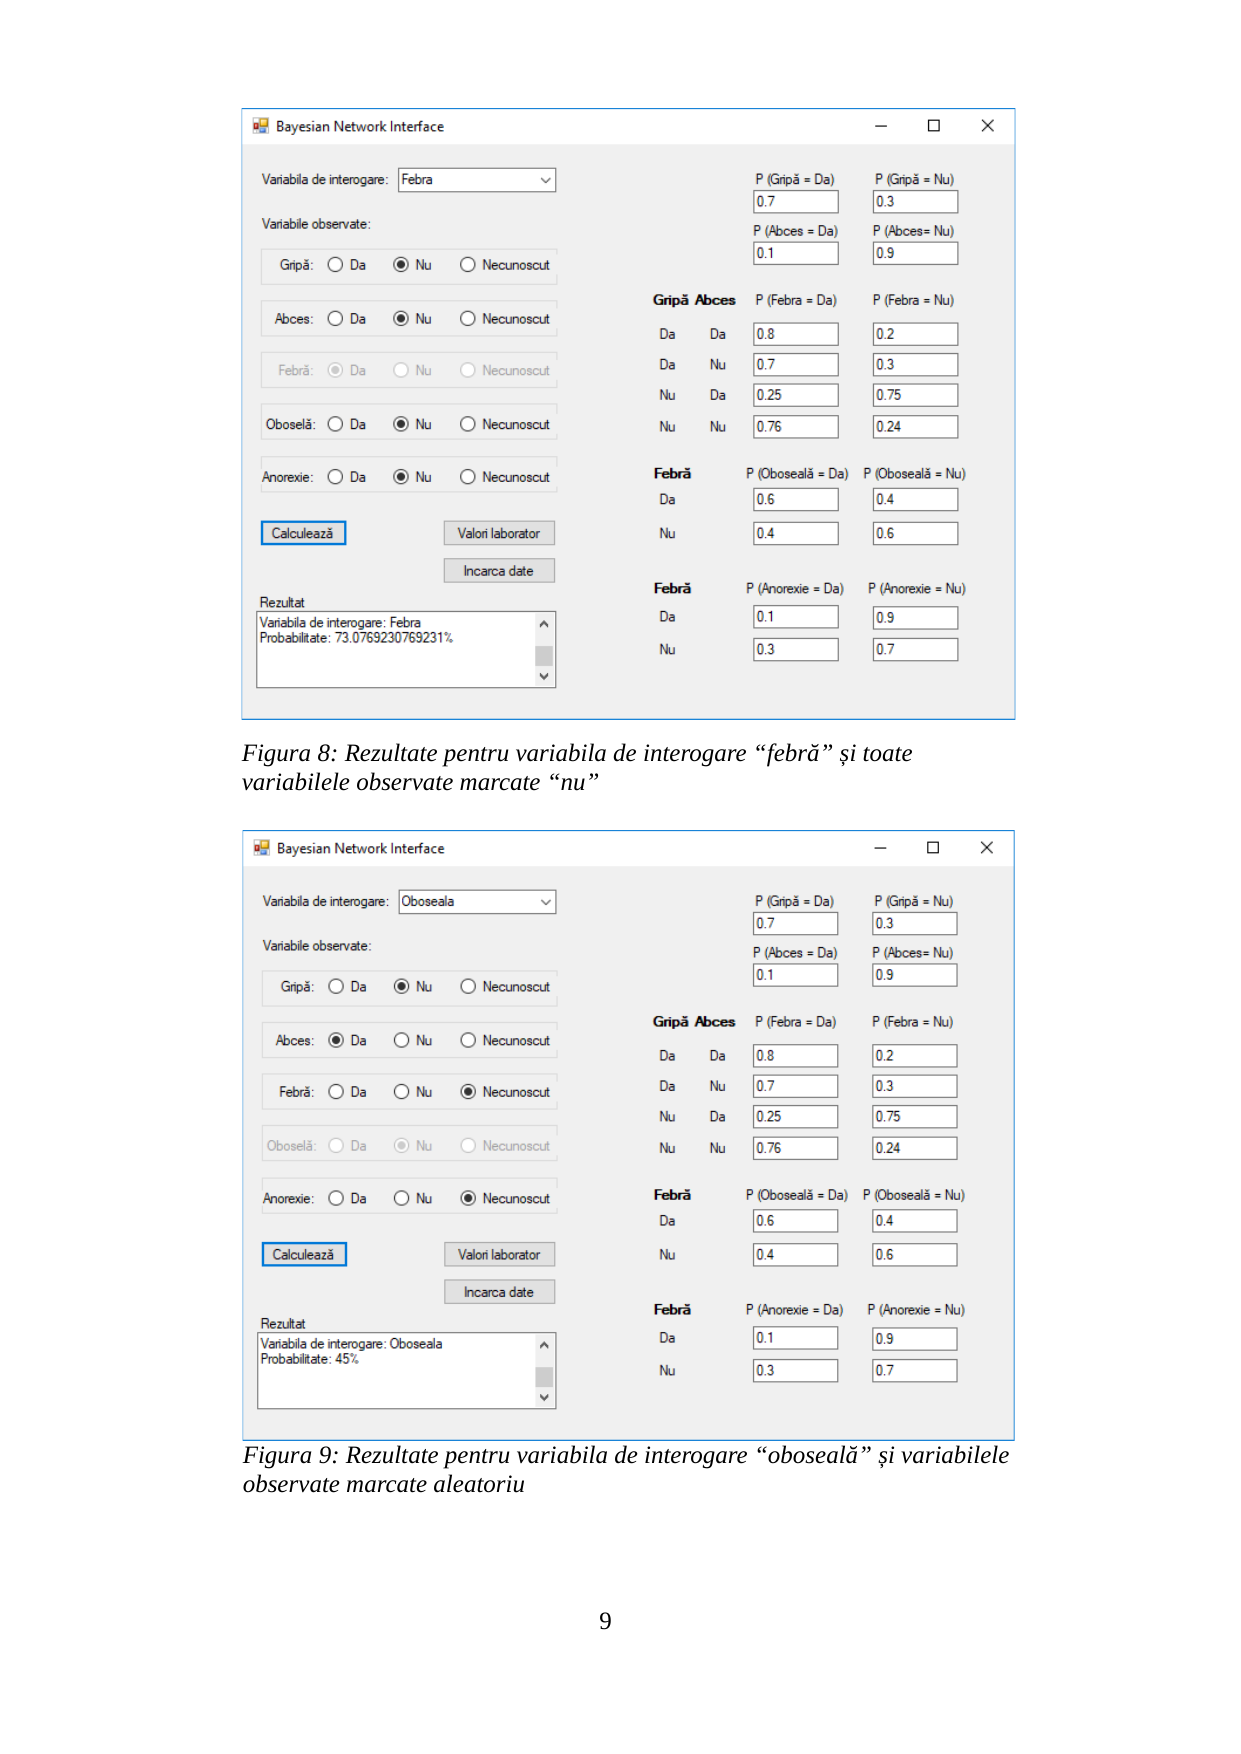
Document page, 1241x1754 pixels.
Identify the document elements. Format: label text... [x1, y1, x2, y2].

picture [242, 830, 1015, 1441]
picture [241, 108, 1016, 720]
text Figura 9: Rezultate pentru variabila de interogare “oboseală” și variabilele observate marcate aleatoriu [243, 1441, 1015, 1498]
text Figura 8: Rezultate pentru variabila de interogare “febră” și toate variabilele observate marcate “nu” [242, 720, 1016, 796]
